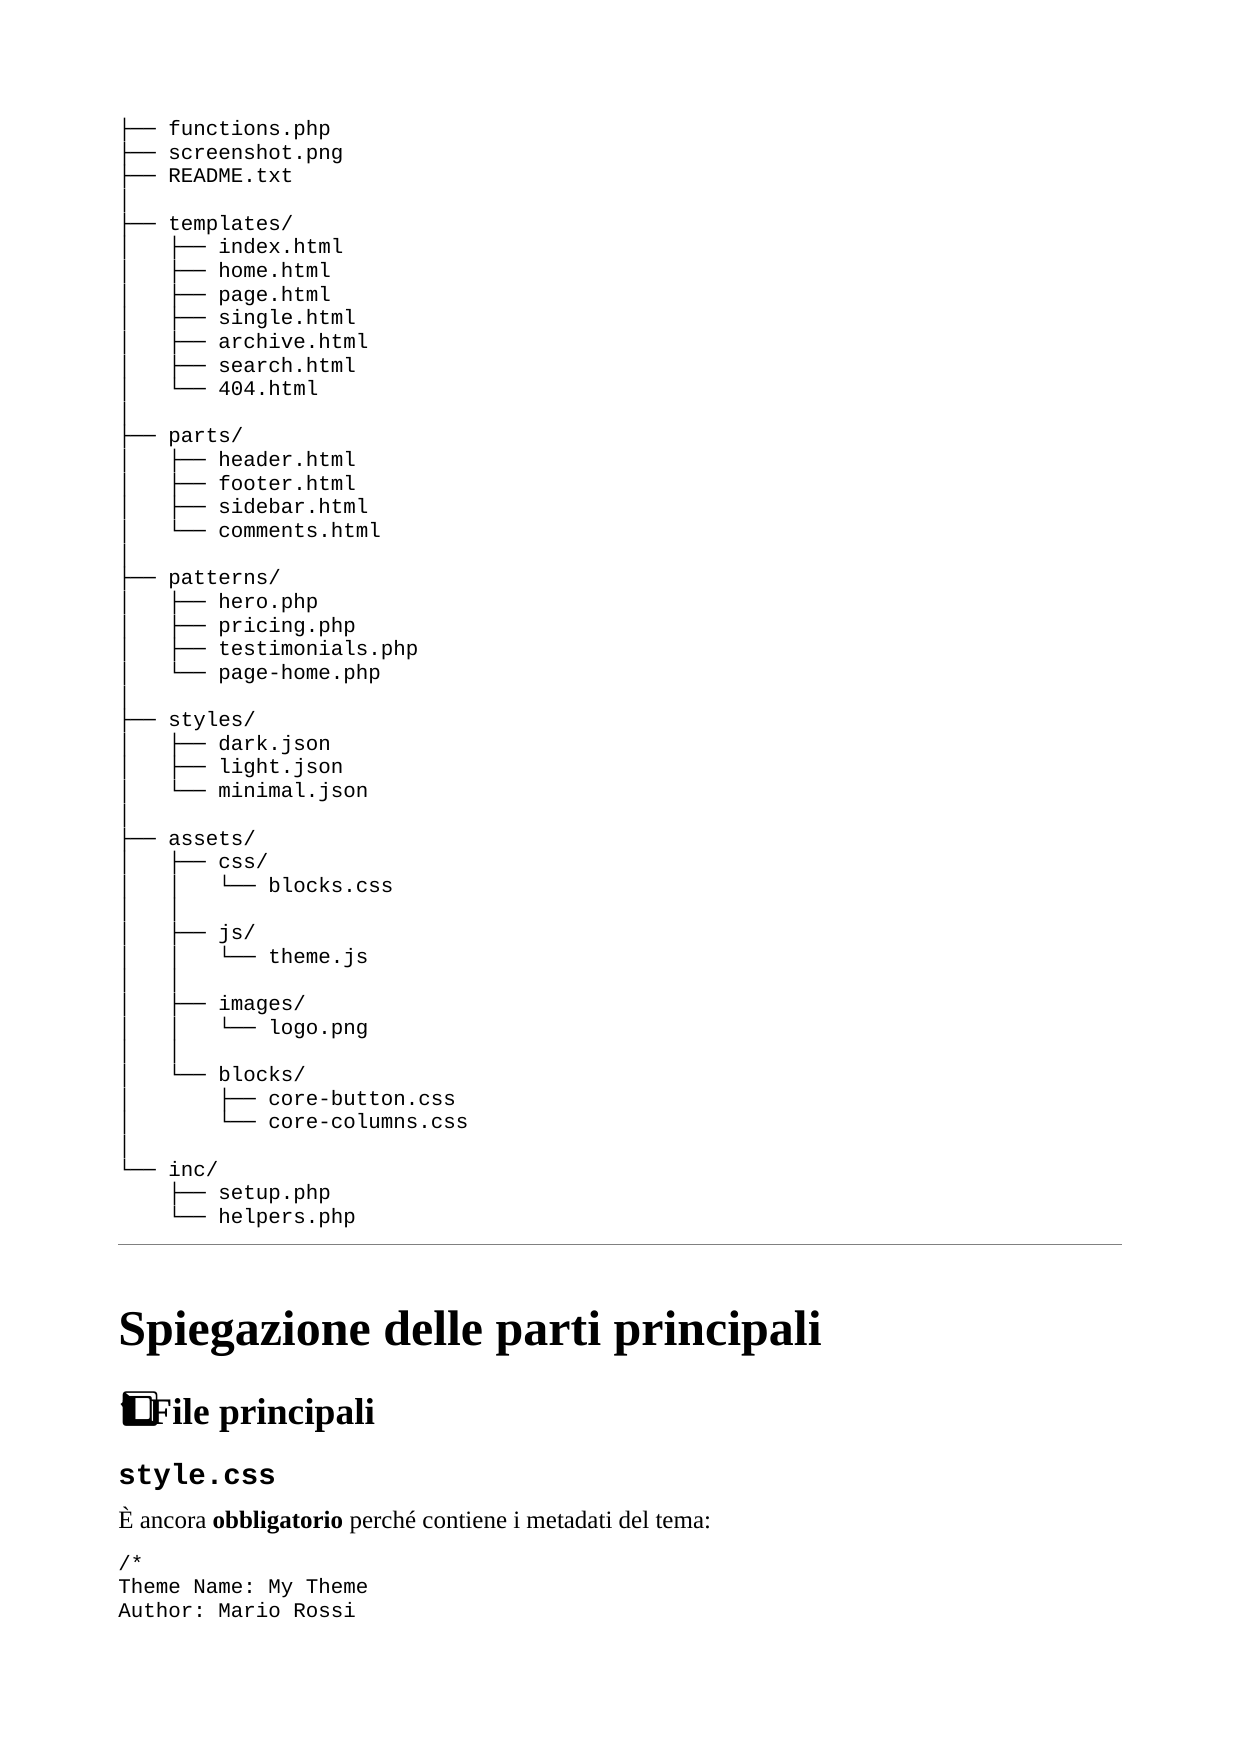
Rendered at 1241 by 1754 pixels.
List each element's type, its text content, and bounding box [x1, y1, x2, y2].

text │ └── blocks/ [118, 1064, 1122, 1088]
text │ [125, 686, 1122, 709]
text │ │ [118, 969, 1122, 993]
subtitle Spiegazione delle parti principali [118, 1299, 1122, 1356]
text │ [118, 402, 124, 426]
text │ ├── dark.json [175, 733, 1122, 757]
text │ │ └── logo.png [175, 1017, 1122, 1040]
text │ ├── core-button.css [125, 1088, 224, 1111]
text │ [125, 804, 1122, 827]
text │ [118, 544, 124, 567]
text │ │ └── theme.js [175, 946, 1122, 969]
text ├── patterns/ [118, 567, 1122, 591]
text │ └── page-home.php [118, 662, 1122, 686]
text └── helpers.php [118, 1206, 1122, 1229]
text │ ├── pricing.php [175, 615, 1122, 638]
text ├── README.txt [118, 165, 1122, 189]
text │ ├── dark.json [125, 733, 174, 757]
text │ └── 404.html [118, 378, 1122, 402]
text │ │ └── blocks.css [175, 875, 1122, 898]
text │ ├── images/ [118, 993, 1122, 1017]
text ├── parts/ [118, 426, 1122, 449]
text │ [125, 1135, 1122, 1158]
text ├── styles/ [118, 709, 1122, 733]
text Author: Mario Rossi [118, 1600, 1122, 1624]
text È ancora obbligatorio perché contiene i metadati del tema: [118, 1505, 1122, 1534]
text ├── templates/ [125, 213, 1122, 236]
text │ ├── pricing.php [125, 615, 174, 638]
text ├── functions.php [118, 118, 1122, 142]
text ├── screenshot.png [125, 142, 1122, 165]
text │ └── core-columns.css [118, 1111, 1122, 1135]
text ├── setup.php [118, 1182, 1122, 1206]
text │ ├── search.html [118, 354, 1122, 378]
text │ [118, 1135, 124, 1158]
text │ [125, 402, 1122, 426]
text │ │ └── theme.js [125, 946, 174, 969]
text │ ├── hero.php [118, 591, 1122, 615]
text │ [118, 189, 1122, 213]
text │ └── minimal.json [118, 780, 1122, 804]
text │ │ └── blocks.css [125, 875, 174, 898]
text │ ├── footer.html [175, 473, 1122, 496]
text │ ├── header.html [118, 449, 1122, 473]
text │ │ [118, 1040, 1122, 1064]
text │ ├── page.html [175, 284, 1122, 307]
text │ ├── sidebar.html [118, 496, 1122, 520]
text │ ├── testimonials.php [118, 638, 1122, 662]
text │ ├── page.html [125, 284, 174, 307]
text │ ├── light.json [118, 757, 1122, 780]
text │ ├── archive.html [125, 331, 174, 354]
subtitle 1️⃣ File principali [118, 1389, 1122, 1433]
text │ │ [118, 898, 1122, 922]
text │ ├── index.html [118, 236, 1122, 260]
text │ [118, 804, 124, 827]
text │ ├── home.html [118, 260, 1122, 284]
text │ ├── single.html [118, 307, 1122, 331]
text │ └── comments.html [118, 520, 1122, 544]
text │ [118, 686, 124, 709]
text │ ├── js/ [118, 922, 1122, 946]
text │ ├── core-button.css [225, 1088, 1122, 1111]
text Theme Name: My Theme [118, 1577, 1122, 1600]
text ├── assets/ [118, 827, 1122, 851]
text │ ├── archive.html [175, 331, 1122, 354]
text │ │ └── logo.png [125, 1017, 174, 1040]
subtitle style.css [118, 1460, 1122, 1493]
text │ [125, 544, 1122, 567]
text └── inc/ [118, 1158, 1122, 1182]
text │ ├── footer.html [125, 473, 174, 496]
text │ ├── css/ [118, 851, 1122, 875]
text /* [118, 1553, 1122, 1577]
